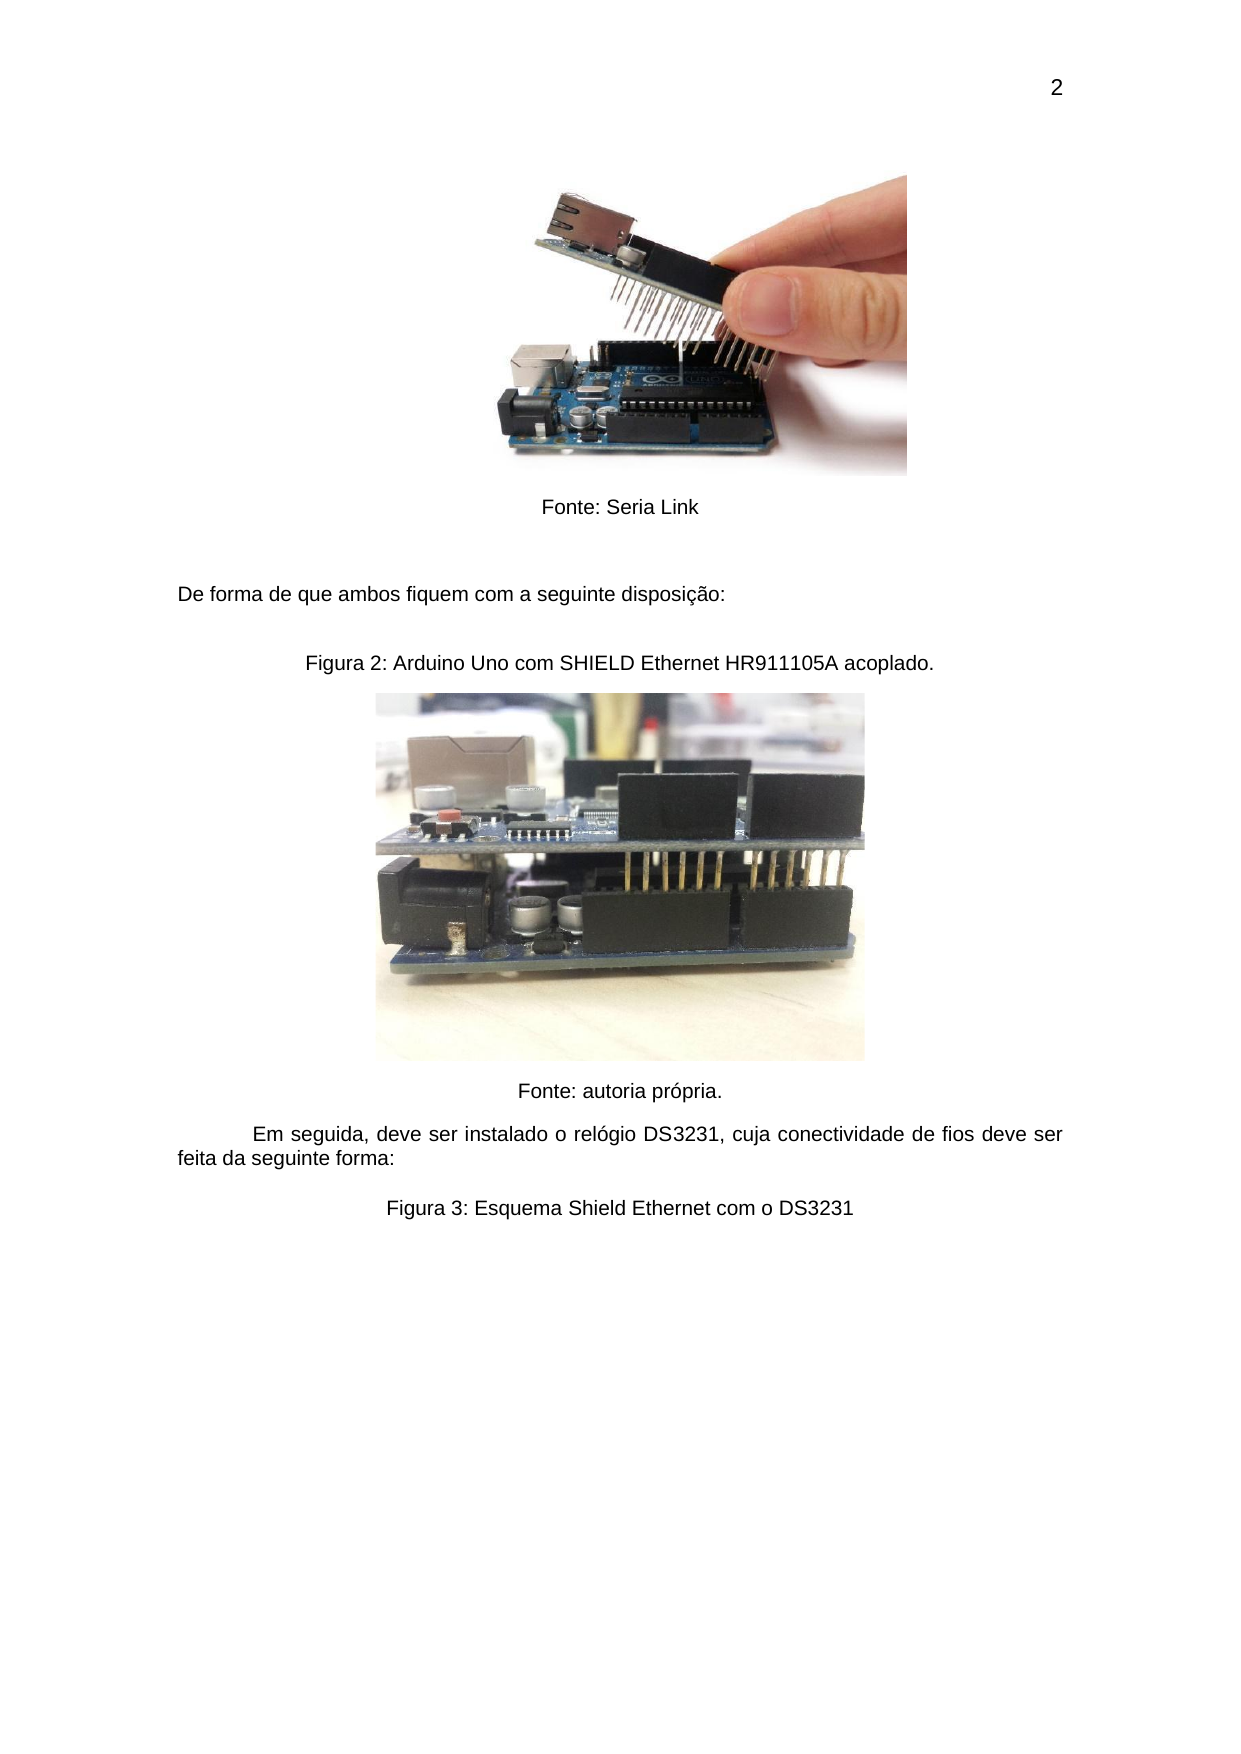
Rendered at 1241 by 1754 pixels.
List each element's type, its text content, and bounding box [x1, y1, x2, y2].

text Figura 3: Esquema Shield Ethernet com o DS3231 [177, 1196, 1063, 1220]
picture [375, 693, 865, 1061]
text Em seguida, deve ser instalado o relógio DS3231, cuja conectividade de fios deve ser feita da seguinte forma: [177, 1122, 1063, 1170]
text Fonte: Seria Link [177, 494, 1063, 518]
text De forma de que ambos fiquem com a seguinte disposição: [177, 582, 1063, 606]
text Fonte: autoria própria. [177, 1079, 1063, 1103]
text Figura 2: Arduino Uno com SHIELD Ethernet HR911105A acoplado. [177, 651, 1063, 675]
picture [333, 147, 907, 476]
